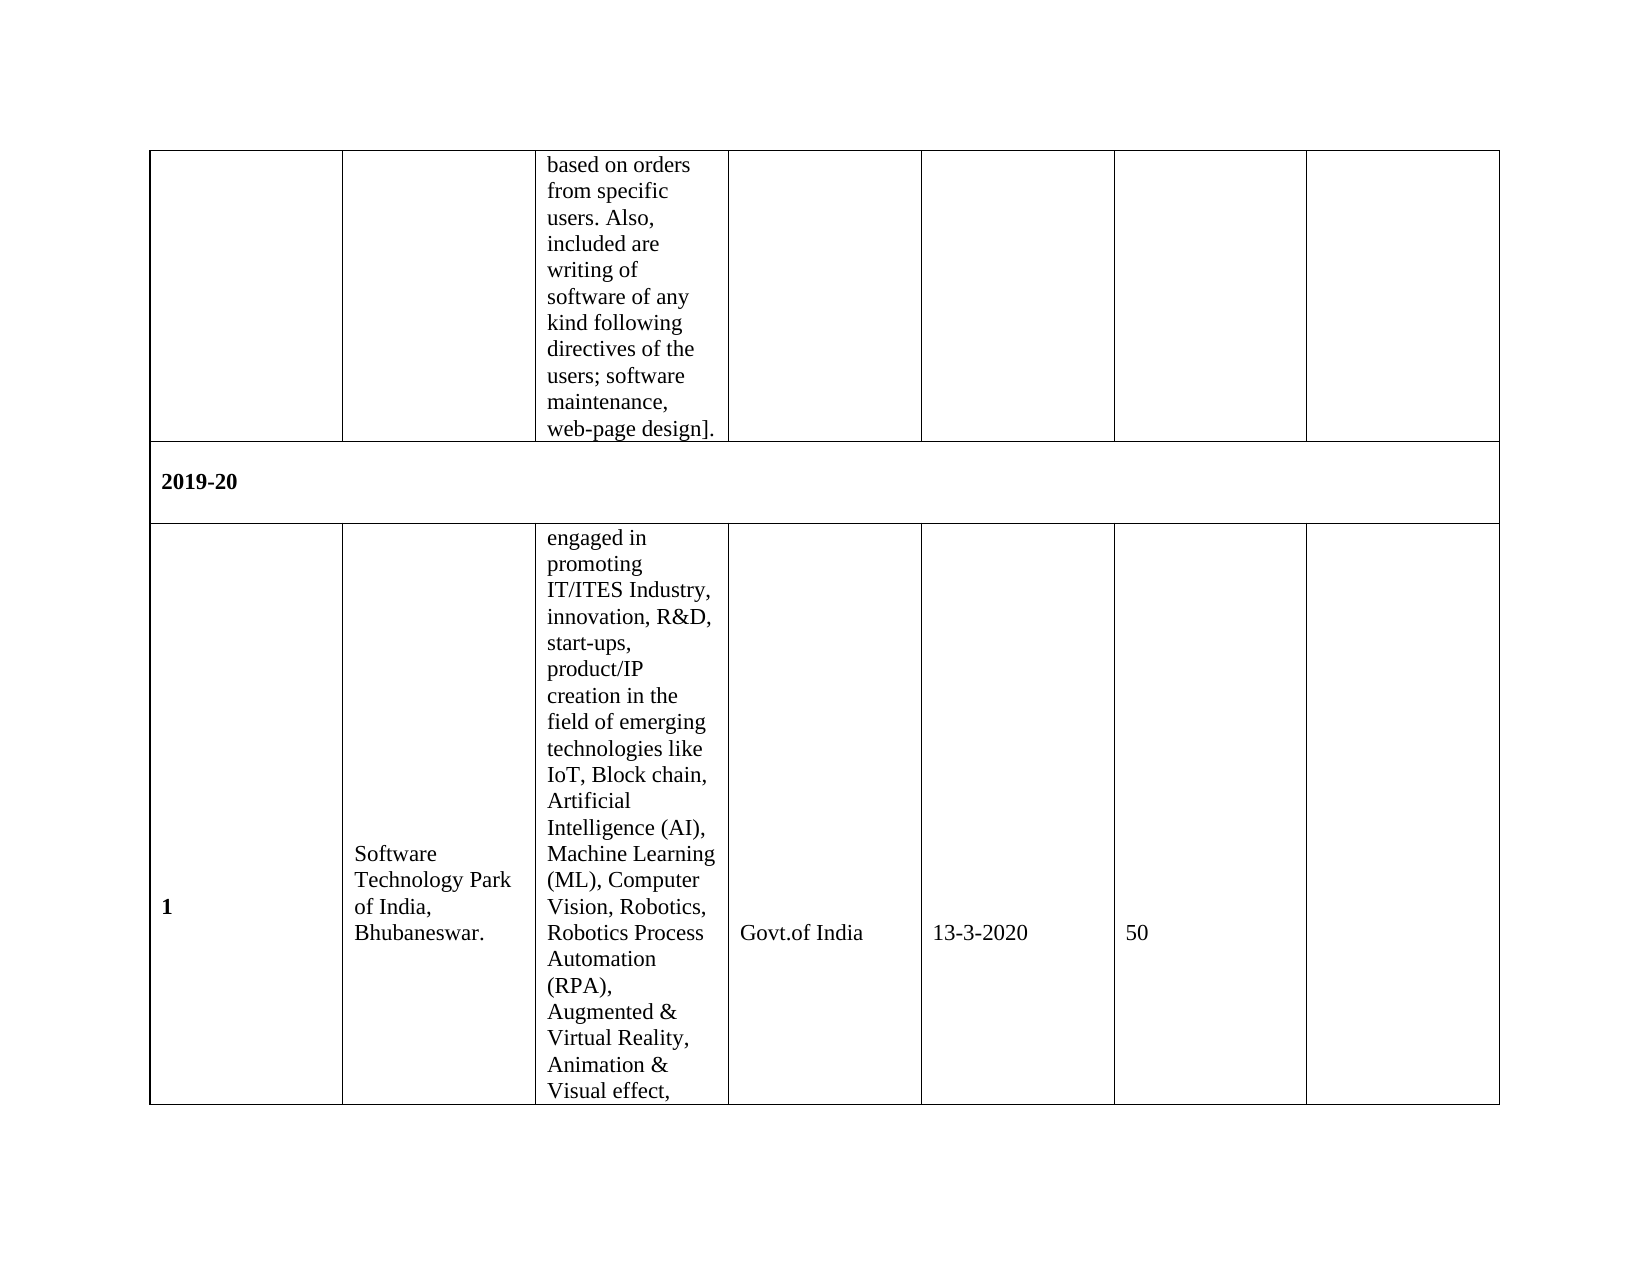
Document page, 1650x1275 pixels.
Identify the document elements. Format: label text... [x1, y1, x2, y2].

table_cell engaged in promoting IT/ITES Industry, innovation, R&D, start-ups, product/IP creation in the field of emerging technologies like IoT, Block chain, Artificial Intelligence (AI), Machine Learning (ML), Computer Vision, Robotics, Robotics Process Automation (RPA), Augmented & Virtual Reality, Animation & Visual effect, [536, 524, 728, 1103]
table_cell 1 [151, 524, 342, 1103]
table_cell [151, 151, 342, 441]
table_cell 50 [1115, 524, 1306, 1103]
table_cell [922, 151, 1114, 441]
table_cell [1115, 151, 1306, 441]
table_cell 2019-20 [151, 442, 1499, 523]
table_cell [729, 151, 921, 441]
table_cell based on orders from specific users. Also, included are writing of software of any kind following directives of the users; software maintenance, web-page design]. [536, 151, 728, 441]
table_cell Govt.of India [729, 524, 921, 1103]
table_cell 13-3-2020 [922, 524, 1114, 1103]
table_cell [343, 151, 535, 441]
table_cell [1307, 151, 1499, 441]
table_cell [1307, 524, 1499, 1103]
table_cell Software Technology Park of India, Bhubaneswar. [343, 524, 535, 1103]
